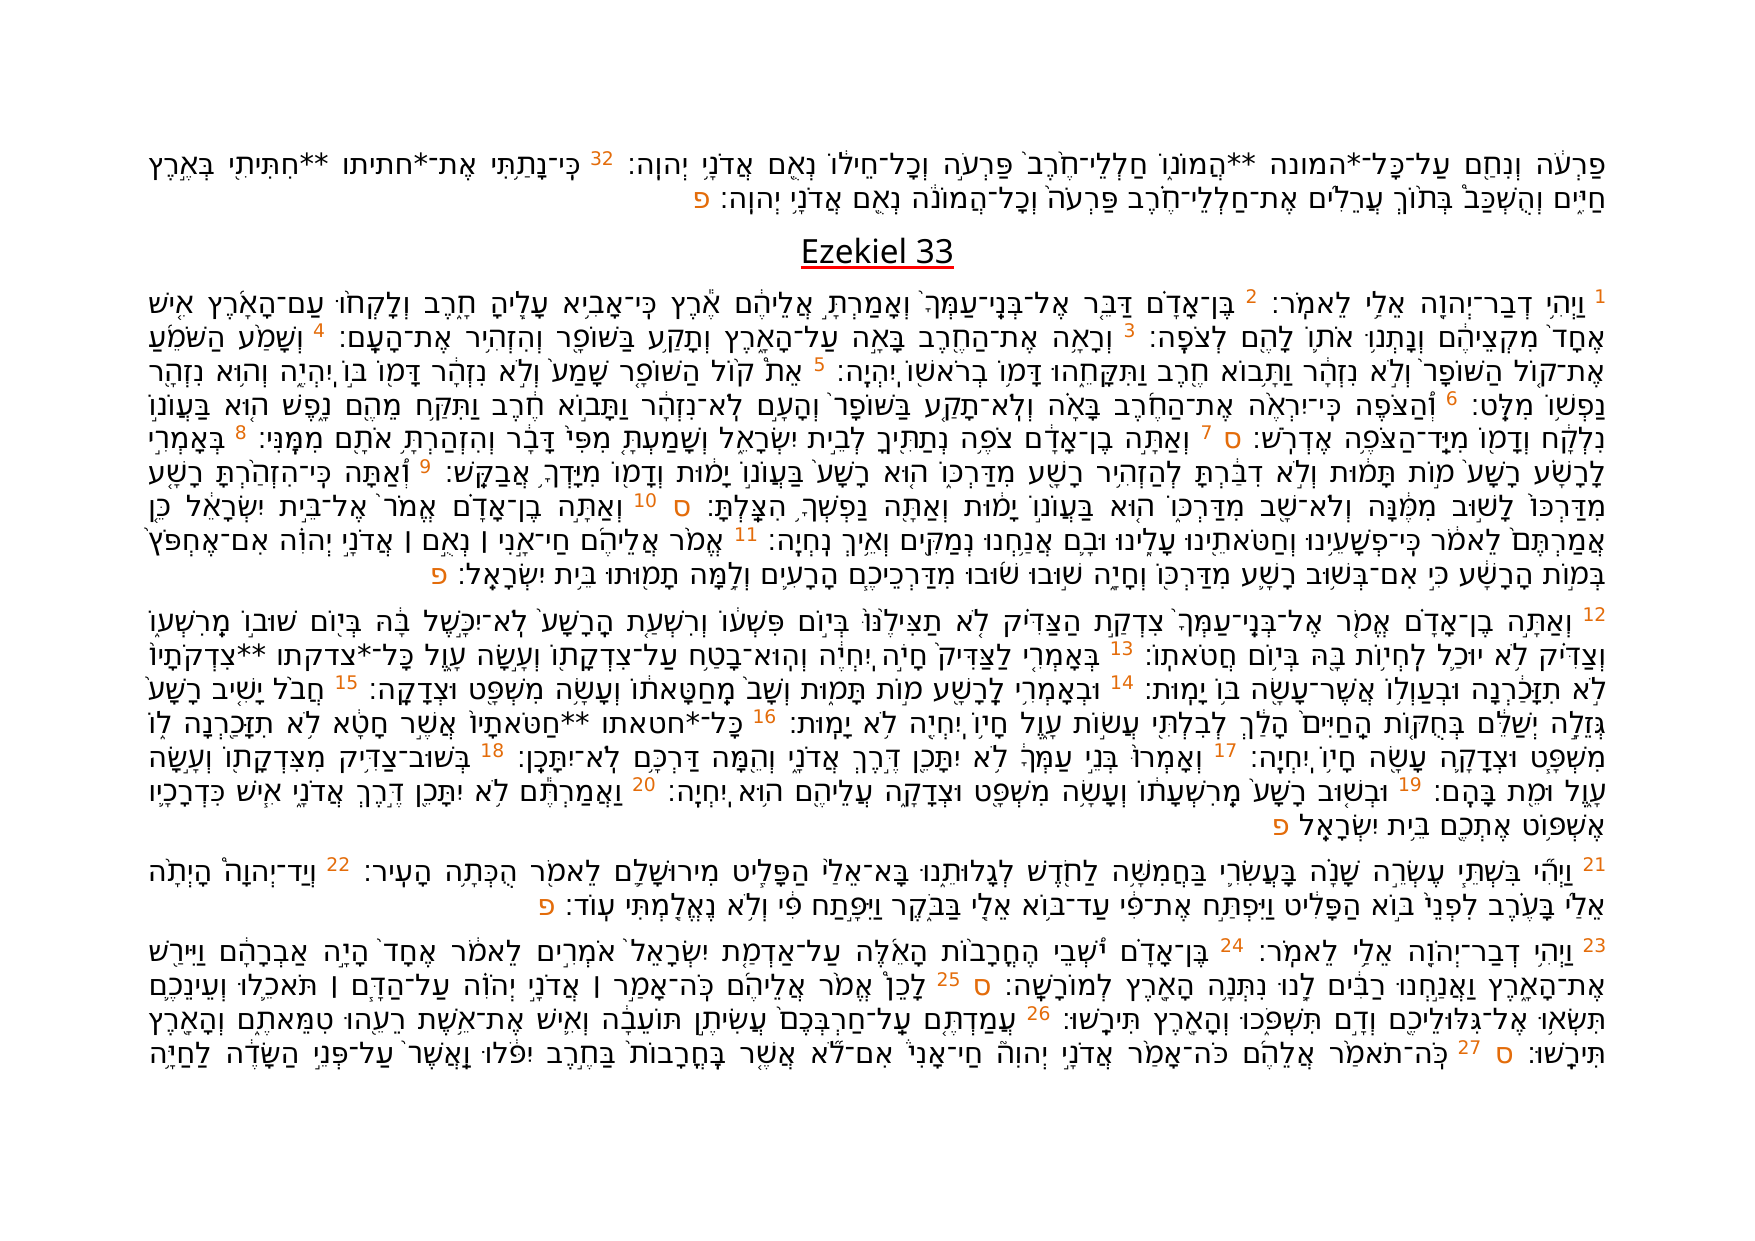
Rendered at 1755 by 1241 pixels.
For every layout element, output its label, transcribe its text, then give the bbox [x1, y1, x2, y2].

text 1 וַיְהִ֥י דְבַר־יְהוָ֖ה אֵלַ֥י לֵאמֹֽר׃ 2 בֶּן־אָדָ֗ם דַּבֵּ֤ר אֶל־בְּנֵֽי־עַמְּךָ֙ וְאָמַרְתָּ֣ אֲלֵיהֶ֔ם אֶ֕רֶץ כִּֽי־אָבִ֥יא עָלֶ֖יהָ חָ֑רֶב וְלָקְח֨וּ עַם־הָאָ֜רֶץ אִ֤ישׁ אֶחָד֙ מִקְצֵיהֶ֔ם וְנָתְנ֥וּ אֹת֛וֹ לָהֶ֖ם לְצֹפֶֽה׃ ‬‬3 וְרָאָ֥ה אֶת־הַחֶ֖רֶב בָּאָ֣ה עַל־הָאָ֑רֶץ וְתָקַ֥ע בַּשּׁוֹפָ֖ר וְהִזְהִ֥יר אֶת־הָעָֽם׃ ‬‬4 וְשָׁמַ֨ע הַשֹּׁמֵ֜עַ אֶת־ק֤וֹל הַשּׁוֹפָר֙ וְלֹ֣א נִזְהָ֔ר וַתָּ֥בוֹא חֶ֖רֶב וַתִּקָּחֵ֑הוּ דָּמ֥וֹ בְרֹאשׁ֖וֹ יִֽהְיֶֽה׃ ‬‬5 אֵת֩ ק֨וֹל הַשּׁוֹפָ֤ר שָׁמַע֙ וְלֹ֣א נִזְהָ֔ר דָּמ֖וֹ בּ֣וֹ יִֽהְיֶ֑ה וְה֥וּא נִזְהָ֖ר נַפְשׁ֥וֹ מִלֵּֽט׃ ‬‬6 וְ֠הַצֹּפֶה כִּֽי־יִרְאֶ֨ה אֶת־הַחֶ֜רֶב בָּאָ֗ה וְלֹֽא־תָקַ֤ע בַּשּׁוֹפָר֙ וְהָעָ֣ם לֹֽא־נִזְהָ֔ר וַתָּב֣וֹא חֶ֔רֶב וַתִּקַּ֥ח מֵהֶ֖ם נָ֑פֶשׁ ה֚וּא בַּעֲוֺנ֣וֹ נִלְקָ֔ח וְדָמ֖וֹ מִיַּֽד־הַצֹּפֶ֥ה אֶדְרֹֽשׁ׃ ס ‬‬7 וְאַתָּ֣ה בֶן־אָדָ֔ם צֹפֶ֥ה נְתַתִּ֖יךָ לְבֵ֣ית יִשְׂרָאֵ֑ל וְשָׁמַעְתָּ֤ מִפִּי֙ דָּבָ֔ר וְהִזְהַרְתָּ֥ אֹתָ֖ם מִמֶּֽנִּי׃ ‬‬8 בְּאָמְרִ֣י לָרָשָׁ֗ע רָשָׁע֙ מ֣וֹת תָּמ֔וּת וְלֹ֣א דִבַּ֔רְתָּ לְהַזְהִ֥יר רָשָׁ֖ע מִדַּרְכּ֑וֹ ה֤וּא רָשָׁע֙ בַּעֲוֺנ֣וֹ יָמ֔וּת וְדָמ֖וֹ מִיָּדְךָ֥ אֲבַקֵּֽשׁ׃ ‬‬9 וְ֠אַתָּה כִּֽי־הִזְהַ֨רְתָּ רָשָׁ֤ע מִדַּרְכּוֹ֙ לָשׁ֣וּב מִמֶּ֔נָּה וְלֹא־שָׁ֖ב מִדַּרְכּ֑וֹ ה֚וּא בַּעֲוֺנ֣וֹ יָמ֔וּת וְאַתָּ֖ה נַפְשְׁךָ֥ הִצַּֽלְתָּ׃ ס ‬‬10 וְאַתָּ֣ה בֶן־אָדָ֗ם אֱמֹר֙ אֶל־בֵּ֣ית יִשְׂרָאֵ֔ל כֵּ֤ן אֲמַרְתֶּם֙ לֵאמֹ֔ר כִּֽי־פְשָׁעֵ֥ינוּ וְחַטֹּאתֵ֖ינוּ עָלֵ֑ינוּ וּבָ֛ם אֲנַ֥חְנוּ נְמַקִּ֖ים וְאֵ֥יךְ נִֽחְיֶֽה׃ ‬‬11 אֱמֹ֨ר אֲלֵיהֶ֜ם חַי־אָ֣נִי ׀ נְאֻ֣ם ׀ אֲדֹנָ֣י יְהוִ֗ה אִם־אֶחְפֹּץ֙ בְּמ֣וֹת הָרָשָׁ֔ע כִּ֣י אִם־בְּשׁ֥וּב רָשָׁ֛ע מִדַּרְכּ֖וֹ וְחָיָ֑ה שׁ֣וּבוּ שׁ֜וּבוּ מִדַּרְכֵיכֶ֧ם הָרָעִ֛ים וְלָ֥מָּה תָמ֖וּתוּ בֵּ֥ית יִשְׂרָאֵֽל׃ פ ‬‬‬‬‬‬‬‬‬‬‬‬ [148, 286, 1606, 592]
text Ezekiel 33 [148, 228, 1606, 273]
text 12 וְאַתָּ֣ה בֶן־אָדָ֗ם אֱמֹ֤ר אֶל־בְּנֵֽי־עַמְּךָ֙ צִדְקַ֣ת הַצַּדִּ֗יק לֹ֤א תַצִּילֶ֙נּוּ֙ בְּי֣וֹם פִּשְׁע֔וֹ וְרִשְׁעַ֤ת הָֽרָשָׁע֙ לֹֽא־יִכָּ֣שֶׁל בָּ֔הּ בְּי֖וֹם שׁוּב֣וֹ מֵֽרִשְׁע֑וֹ וְצַדִּ֗יק לֹ֥א יוּכַ֛ל לִֽחְי֥וֹת בָּ֖הּ בְּי֥וֹם חֲטֹאתֽוֹ׃ ‬‬13 בְּאָמְרִ֤י לַצַּדִּיק֙ חָיֹ֣ה יִֽחְיֶ֔ה וְהֽוּא־בָטַ֥ח עַל־צִדְקָת֖וֹ וְעָ֣שָׂה עָ֑וֶל כָּל־*צדקתו **צִדְקֹתָיו֙ לֹ֣א תִזָּכַ֔רְנָה וּבְעַוְל֥וֹ אֲשֶׁר־עָשָׂ֖ה בּ֥וֹ יָמֽוּת׃ ‬‬14 וּבְאָמְרִ֥י לָֽרָשָׁ֖ע מ֣וֹת תָּמ֑וּת וְשָׁב֙ מֵֽחַטָּאת֔וֹ וְעָשָׂ֥ה מִשְׁפָּ֖ט וּצְדָקָֽה׃ ‬‬15 חֲבֹ֨ל יָשִׁ֤יב רָשָׁע֙ גְּזֵלָ֣ה יְשַׁלֵּ֔ם בְּחֻקּ֤וֹת הַֽחַיִּים֙ הָלַ֔ךְ לְבִלְתִּ֖י עֲשׂ֣וֹת עָ֑וֶל חָי֥וֹ יִֽחְיֶ֖ה לֹ֥א יָמֽוּת׃ ‬‬16 כָּל־*חטאתו **חַטֹּאתָיו֙ אֲשֶׁ֣ר חָטָ֔א לֹ֥א תִזָּכַ֖רְנָה ל֑וֹ מִשְׁפָּ֧ט וּצְדָקָ֛ה עָשָׂ֖ה חָי֥וֹ יִֽחְיֶֽה׃ ‬‬17 וְאָמְרוּ֙ בְּנֵ֣י עַמְּךָ֔ לֹ֥א יִתָּכֵ֖ן דֶּ֣רֶךְ אֲדֹנָ֑י וְהֵ֖מָּה דַּרְכָּ֥ם לֹֽא־יִתָּכֵֽן׃ ‬‬18 בְּשׁוּב־צַדִּ֥יק מִצִּדְקָת֖וֹ וְעָ֣שָׂה עָ֑וֶל וּמֵ֖ת בָּהֶֽם׃ ‬‬19 וּבְשׁ֤וּב רָשָׁע֙ מֵֽרִשְׁעָת֔וֹ וְעָשָׂ֥ה מִשְׁפָּ֖ט וּצְדָקָ֑ה עֲלֵיהֶ֖ם ה֥וּא יִֽחְיֶֽה׃ ‬‬20 וַאֲמַרְתֶּ֕ם לֹ֥א יִתָּכֵ֖ן דֶּ֣רֶךְ אֲדֹנָ֑י אִ֧ישׁ כִּדְרָכָ֛יו אֶשְׁפּ֥וֹט אֶתְכֶ֖ם בֵּ֥ית יִשְׂרָאֵֽל פ ‬‬‬‬‬‬‬‬‬ [148, 604, 1606, 842]
text ‬‬21 וַיְהִ֞י בִּשְׁתֵּ֧י עֶשְׂרֵ֣ה שָׁנָ֗ה בָּעֲשִׂרִ֛י בַּחֲמִשָּׁ֥ה לַחֹ֖דֶשׁ לְגָלוּתֵ֑נוּ בָּא־אֵלַ֨י הַפָּלִ֧יט מִירוּשָׁלַ֛͏ִם לֵאמֹ֖ר הֻכְּתָ֥ה הָעִֽיר׃ ‬‬22 וְיַד־יְהוָה֩ הָיְתָ֨ה אֵלַ֜י בָּעֶ֗רֶב לִפְנֵי֙ בּ֣וֹא הַפָּלִ֔יט וַיִּפְתַּ֣ח אֶת־פִּ֔י עַד־בּ֥וֹא אֵלַ֖י בַּבֹּ֑קֶר וַיִּפָּ֣תַח פִּ֔י וְלֹ֥א נֶאֱלַ֖מְתִּי עֽוֹד׃ פ ‬‬ [148, 854, 1606, 922]
text ‬‬23 וַיְהִ֥י דְבַר־יְהֹוָ֖ה אֵלַ֥י לֵאמֹֽר׃ ‬‬24 בֶּן־אָדָ֗ם יֹ֠שְׁבֵי הֶחֳרָב֨וֹת הָאֵ֜לֶּה עַל־אַדְמַ֤ת יִשְׂרָאֵל֙ אֹמְרִ֣ים לֵאמֹ֔ר אֶחָד֙ הָיָ֣ה אַבְרָהָ֔ם וַיִּירַ֖שׁ אֶת־הָאָ֑רֶץ וַאֲנַ֣חְנוּ רַבִּ֔ים לָ֛נוּ נִתְּנָ֥ה הָאָ֖רֶץ לְמוֹרָשָֽׁה׃ ס ‬‬25 לָכֵן֩ אֱמֹ֨ר אֲלֵיהֶ֜ם כֹּֽה־אָמַ֣ר ׀ אֲדֹנָ֣י יְהֹוִ֗ה עַל־הַדָּ֧ם ׀ תֹּאכֵ֛לוּ וְעֵינֵכֶ֛ם תִּשְׂא֥וּ אֶל־גִּלּוּלֵיכֶ֖ם וְדָ֣ם תִּשְׁפֹּ֑כוּ וְהָאָ֖רֶץ תִּירָֽשׁוּ׃ ‬‬26 עֲמַדְתֶּ֤ם עַֽל־חַרְבְּכֶם֙ עֲשִׂיתֶ֣ן תּוֹעֵבָ֔ה וְאִ֛ישׁ אֶת־אֵ֥שֶׁת רֵעֵ֖הוּ טִמֵּאתֶ֑ם וְהָאָ֖רֶץ תִּירָֽשׁוּ׃ ס ‬‬27 כֹּֽה־תֹאמַ֨ר אֲלֵהֶ֜ם כֹּה־אָמַ֨ר אֲדֹנָ֣י יְהוִה֮ חַי־אָנִי֒ אִם־לֹ֞א אֲשֶׁ֤ר בֶּֽחֳרָבוֹת֙ בַּחֶ֣רֶב יִפֹּ֔לוּ וַֽאֲשֶׁר֙ עַל־פְּנֵ֣י הַשָּׂדֶ֔ה לַחַיָּ֥ה נְתַתִּ֖יו לְאָכְל֑וֹ וַאֲשֶׁ֛ר בַּמְּצָד֥וֹת וּבַמְּעָר֖וֹת בַּדֶּ֥בֶר יָמֽוּתוּ׃ ‬‬28 וְנָתַתִּ֤י אֶת־הָאָ֙רֶץ֙ שְׁמָמָ֣ה וּמְשַׁמָּ֔ה וְנִשְׁבַּ֖ת גְּא֣וֹן עֻזָּ֑הּ וְשָֽׁמְמ֛וּ הָרֵ֥י יִשְׂרָאֵ֖ל מֵאֵ֥ין עוֹבֵֽר׃ ‬‬29 וְיָדְע֖וּ כִּֽי־אֲנִ֣י יְהוָ֑ה בְּתִתִּ֤י אֶת־הָאָ֙רֶץ֙ שְׁמָמָ֣ה וּמְשַׁמָּ֔ה עַ֥ל כָּל־תּוֹעֲבֹתָ֖ם אֲשֶׁ֥ר עָשֽׂוּ׃ ס ‬‬30 וְאַתָּ֣ה בֶן־אָדָ֔ם בְּנֵ֣י עַמְּךָ֗ הַנִּדְבָּרִ֤ים בְּךָ֙ אֵ֣צֶל הַקִּיר֔וֹת וּבְפִתְחֵ֖י הַבָּתִּ֑ים וְדִבֶּר־חַ֣ד אֶת־אַחַ֗ד אִ֤ישׁ אֶת־אָחִיו֙ לֵאמֹ֔ר בֹּֽאוּ־נָ֣א וְשִׁמְע֔וּ מָ֣ה הַדָּבָ֔ר הַיּוֹצֵ֖א מֵאֵ֥ת יְהוָֽה׃ ‬‬31 וְיָב֣וֹאוּ אֵ֠לֶיךָ כִּמְבוֹא־עָ֞ם וְיֵשְׁב֤וּ לְפָנֶ֙יךָ֙ עַמִּ֔י וְשָֽׁמְעוּ֙ אֶת־דְּבָרֶ֔יךָ וְאוֹתָ֖ם לֹ֣א יַֽעֲשׂ֑וּ כִּֽי־עֲגָבִ֤ים בְּפִיהֶם֙ הֵ֣מָּה עֹשִׂ֔ים אַחֲרֵ֥י בִצְעָ֖ם לִבָּ֥ם הֹלֵֽךְ׃ ‬‬32 וְהִנְּךָ֤ לָהֶם֙ כְּשִׁ֣יר עֲגָבִ֔ים יְפֵ֥ה ק֖וֹל וּמֵטִ֣ב נַגֵּ֑ן וְשָֽׁמְעוּ֙ אֶת־דְּבָרֶ֔יךָ וְעֹשִׂ֥ים אֵינָ֖ם אוֹתָֽם׃ ‬‬33 וּבְבֹאָ֑הּ הִנֵּ֣ה בָאָ֔ה וְיָ֣דְע֔וּ כִּ֥י נָבִ֖יא הָיָ֥ה בְתוֹכָֽם׃ ס ‬‬‬‬‬‬‬‬‬‬‬‬‬ [148, 935, 1606, 1071]
text ‬‬17 וַֽיְהִי֙ בִּשְׁתֵּ֣י עֶשְׂרֵ֣ה שָׁנָ֔ה בַּחֲמִשָּׁ֥ה עָשָׂ֖ר לַחֹ֑דֶשׁ הָיָ֥ה דְבַר־יְהוָ֖ה אֵלַ֥י לֵאמֹֽר׃ ‬‬18 בֶּן־אָדָ֕ם נְהֵ֛ה עַל־הֲמ֥וֹן מִצְרַ֖יִם וְהוֹרִדֵ֑הוּ א֠וֹתָהּ וּבְנ֨וֹת גּוֹיִ֧ם אַדִּרִ֛ם אֶל־אֶ֥רֶץ תַּחְתִּיּ֖וֹת אֶת־י֥וֹרְדֵי בֽוֹר׃ ‬‬19 מִמִּ֖י נָעָ֑מְתָּ רְדָ֥ה וְהָשְׁכְּבָ֖ה אֶת־עֲרֵלִֽים׃ ‬‬20 בְּת֥וֹךְ חַלְלֵי־חֶ֖רֶב יִפֹּ֑לוּ חֶ֣רֶב נִתָּ֔נָה מָשְׁכ֥וּ אוֹתָ֖הּ וְכָל־הֲמוֹנֶֽיהָ׃ ‬‬21 יְדַבְּרוּ־ל֞וֹ אֵלֵ֧י גִבּוֹרִ֛ים מִתּ֥וֹךְ שְׁא֖וֹל אֶת־עֹֽזְרָ֑יו יָֽרְד֛וּ שָׁכְב֥וּ הָעֲרֵלִ֖ים חַלְלֵי־חָֽרֶב׃ ‬‬22 שָׁ֤ם אַשּׁוּר֙ וְכָל־קְהָלָ֔הּ סְבִֽיבוֹתָ֖יו קִבְרֹתָ֑יו כֻּלָּ֣ם חֲלָלִ֔ים הַנֹּפְלִ֖ים בֶּחָֽרֶב׃ ‬‬23 אֲשֶׁ֨ר נִתְּנ֤וּ קִבְרֹתֶ֙יהָ֙ בְּיַרְכְּתֵי־ב֔וֹר וַיְהִ֣י קְהָלָ֔הּ סְבִיב֖וֹת קְבֻרָתָ֑הּ כֻּלָּ֤ם חֲלָלִים֙ נֹפְלִ֣ים בַּחֶ֔רֶב אֲשֶׁר־נָתְנ֥וּ חִתִּ֖ית בְּאֶ֥רֶץ חַיִּֽים׃ ‬‬24 שָׁ֤ם עֵילָם֙ וְכָל־הֲמוֹנָ֔הּ סְבִיב֖וֹת קְבֻרָתָ֑הּ כֻּלָּ֣ם חֲלָלִים֩ הַנֹּפְלִ֨ים בַּחֶ֜רֶב אֲ‍ֽשֶׁר־יָרְד֥וּ עֲרֵלִ֣ים ׀ אֶל־אֶ֣רֶץ תַּחְתִּיּ֗וֹת אֲשֶׁ֨ר נָתְנ֤וּ חִתִּיתָם֙ בְּאֶ֣רֶץ חַיִּ֔ים וַיִּשְׂא֥וּ כְלִמָּתָ֖ם אֶת־י֥וֹרְדֵי בֽוֹר׃ ‬‬25 בְּת֣וֹךְ חֲ֠לָלִים נָתְנ֨וּ מִשְׁכָּ֥ב לָהּ֙ בְּכָל־הֲמוֹנָ֔הּ סְבִֽיבוֹתָ֖יו קִבְרֹתֶ֑הָ כֻּלָּ֣ם עֲרֵלִ֣ים חַלְלֵי־חֶ֡רֶב כִּֽי־נִתַּ֨ן חִתִּיתָ֜ם בְּאֶ֣רֶץ חַיִּ֗ים וַיִּשְׂא֤וּ כְלִמָּתָם֙ אֶת־י֣וֹרְדֵי ב֔וֹר בְּת֥וֹךְ חֲלָלִ֖ים נִתָּֽן׃ ‬‬26 שָׁ֣ם מֶ֤שֶׁךְ תֻּבַל֙ וְכָל־הֲמוֹנָ֔הּ סְבִֽיבוֹתָ֖יו קִבְרוֹתֶ֑יהָ כֻּלָּ֤ם עֲרֵלִים֙ מְחֻ֣לְלֵי חֶ֔רֶב כִּֽי־נָתְנ֥וּ חִתִּיתָ֖ם בְּאֶ֥רֶץ חַיִּֽים׃ ‬‬27 וְלֹ֤א יִשְׁכְּבוּ֙ אֶת־גִּבּוֹרִ֔ים נֹפְלִ֖ים מֵעֲרֵלִ֑ים אֲשֶׁ֣ר יָרְדֽוּ־שְׁא֣וֹל בִּכְלֵֽי־מִלְחַמְתָּם֩ וַיִּתְּנ֨וּ אֶת־חַרְבוֹתָ֜ם תַּ֣חַת רָאשֵׁיהֶ֗ם וַתְּהִ֤י עֲוֺֽנֹתָם֙ עַל־עַצְמוֹתָ֔ם כִּֽי־חִתִּ֥ית גִּבּוֹרִ֖ים בְּאֶ֥רֶץ חַיִּֽים׃ ‬‬28 וְאַתָּ֗ה בְּת֧וֹךְ עֲרֵלִ֛ים תִּשָּׁבַ֥ר וְתִשְׁכַּ֖ב אֶת־חַלְלֵי־חָֽרֶב׃ ‬‬29 שָׁ֣מָּה אֱד֗וֹם מְלָכֶ֙יהָ֙ וְכָל־נְשִׂיאֶ֔יהָ אֲשֶׁר־נִתְּנ֥וּ בִגְבוּרָתָ֖ם אֶת־חַלְלֵי־חָ֑רֶב הֵ֛מָּה אֶת־עֲרֵלִ֥ים יִשְׁכָּ֖בוּ וְאֶת־יֹ֥רְדֵי בֽוֹר׃ ‬‬30 שָׁ֣מָּה נְסִיכֵ֥י צָפ֛וֹן כֻּלָּ֖ם וְכָל־צִֽדֹנִ֑י אֲשֶׁר־יָרְד֣וּ אֶת־חֲלָלִ֗ים בְּחִתִּיתָ֤ם מִגְבֽוּרָתָם֙ בּוֹשִׁ֔ים וַיִּשְׁכְּב֤וּ עֲרֵלִים֙ אֶת־חַלְלֵי־חֶ֔רֶב וַיִּשְׂא֥וּ כְלִמָּתָ֖ם אֶת־י֥וֹרְדֵי בֽוֹר׃ ‬‬31 אוֹתָם֙ יִרְאֶ֣ה פַרְעֹ֔ה וְנִחַ֖ם עַל־כָּל־*המונה **הֲמוֹנ֑וֹ חַלְלֵי־חֶ֙רֶב֙ פַּרְעֹ֣ה וְכָל־חֵיל֔וֹ נְאֻ֖ם אֲדֹנָ֥י יְהוִֽה׃ ‬‬32 כִּֽי־נָתַ֥תִּי אֶת־*חתיתו **חִתִּיתִ֖י בְּאֶ֣רֶץ חַיִּ֑ים וְהֻשְׁכַּב֩ בְּת֨וֹךְ עֲרֵלִ֜ים אֶת־חַלְלֵי־חֶ֗רֶב פַּרְעֹה֙ וְכָל־הֲמוֹנֹ֔ה נְאֻ֖ם אֲדֹנָ֥י יְהוִֽה׃ פ ‬‬‬‬‬‬‬‬‬‬‬‬‬‬‬‬‬‬ [148, 148, 1606, 216]
